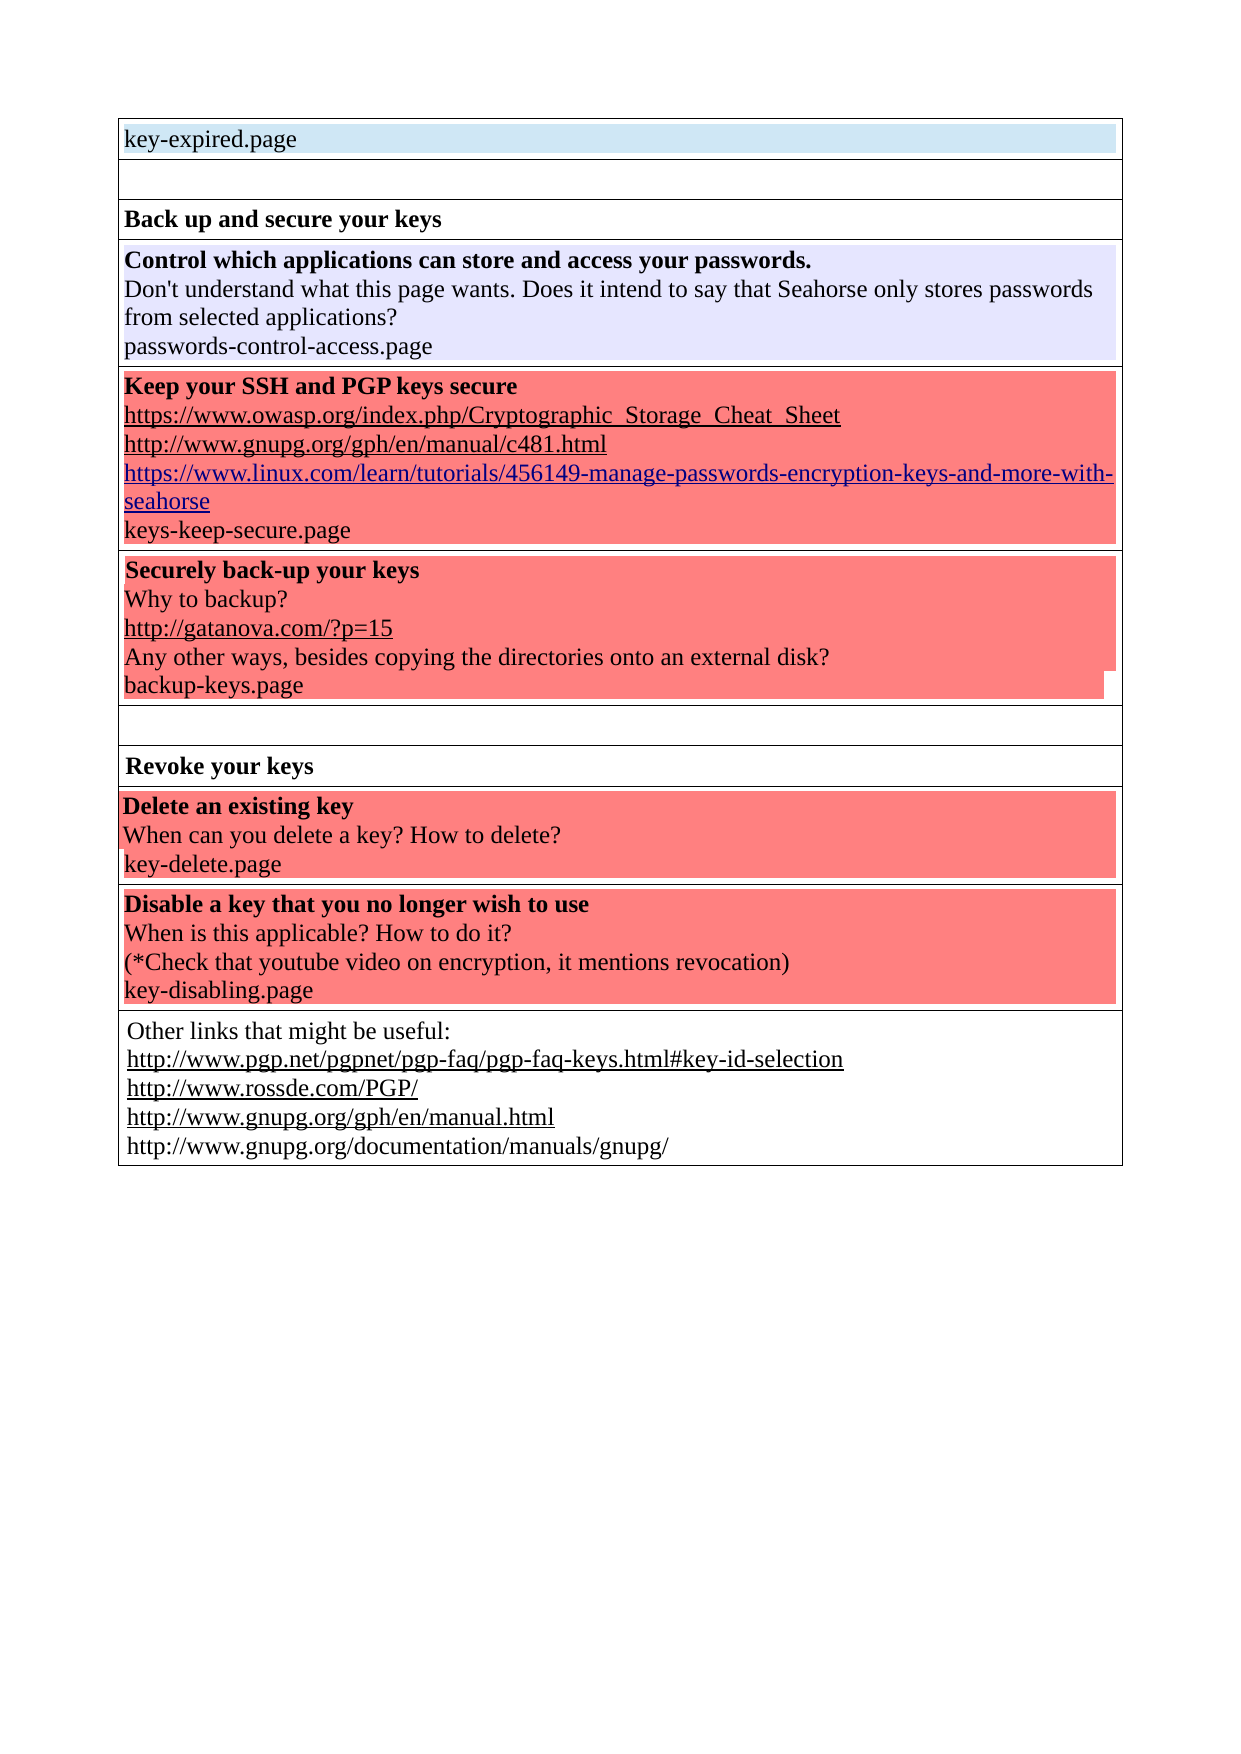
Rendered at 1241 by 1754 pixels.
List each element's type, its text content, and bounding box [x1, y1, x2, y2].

table_cell [119, 706, 1122, 745]
table_cell key-expired.page [119, 119, 1122, 158]
table_cell Control which applications can store and access your passwords. Don't understand what this page wants. Does it intend to say that Seahorse only stores passwords from selected applications? passwords-control-access.page [119, 240, 1122, 366]
table_cell Securely back-up your keys Why to backup? http://gatanova.com/?p=15 Any other ways, besides copying the directories onto an external disk? backup-keys.page [119, 551, 1122, 705]
table_cell [119, 160, 1122, 199]
table_cell Other links that might be useful: http://www.pgp.net/pgpnet/pgp-faq/pgp-faq-keys.html#key-id-selection http://www.rossde.com/PGP/ http://www.gnupg.org/gph/en/manual.html http://www.gnupg.org/documentation/manuals/gnupg/ [119, 1011, 1122, 1165]
table_cell Back up and secure your keys [119, 200, 1122, 239]
table_cell Revoke your keys [119, 746, 1122, 786]
table_cell Delete an existing key When can you delete a key? How to delete? key-delete.page [119, 787, 1122, 883]
table_cell Disable a key that you no longer wish to use When is this applicable? How to do it? (*Check that youtube video on encryption, it mentions revocation) key-disabling.page [119, 885, 1122, 1010]
table_cell Keep your SSH and PGP keys secure https://www.owasp.org/index.php/Cryptographic_Storage_Cheat_Sheet http://www.gnupg.org/gph/en/manual/c481.html https://www.linux.com/learn/tutorials/456149-manage-passwords-encryption-keys-and-more-with-seahorse keys-keep-secure.page [119, 367, 1122, 550]
